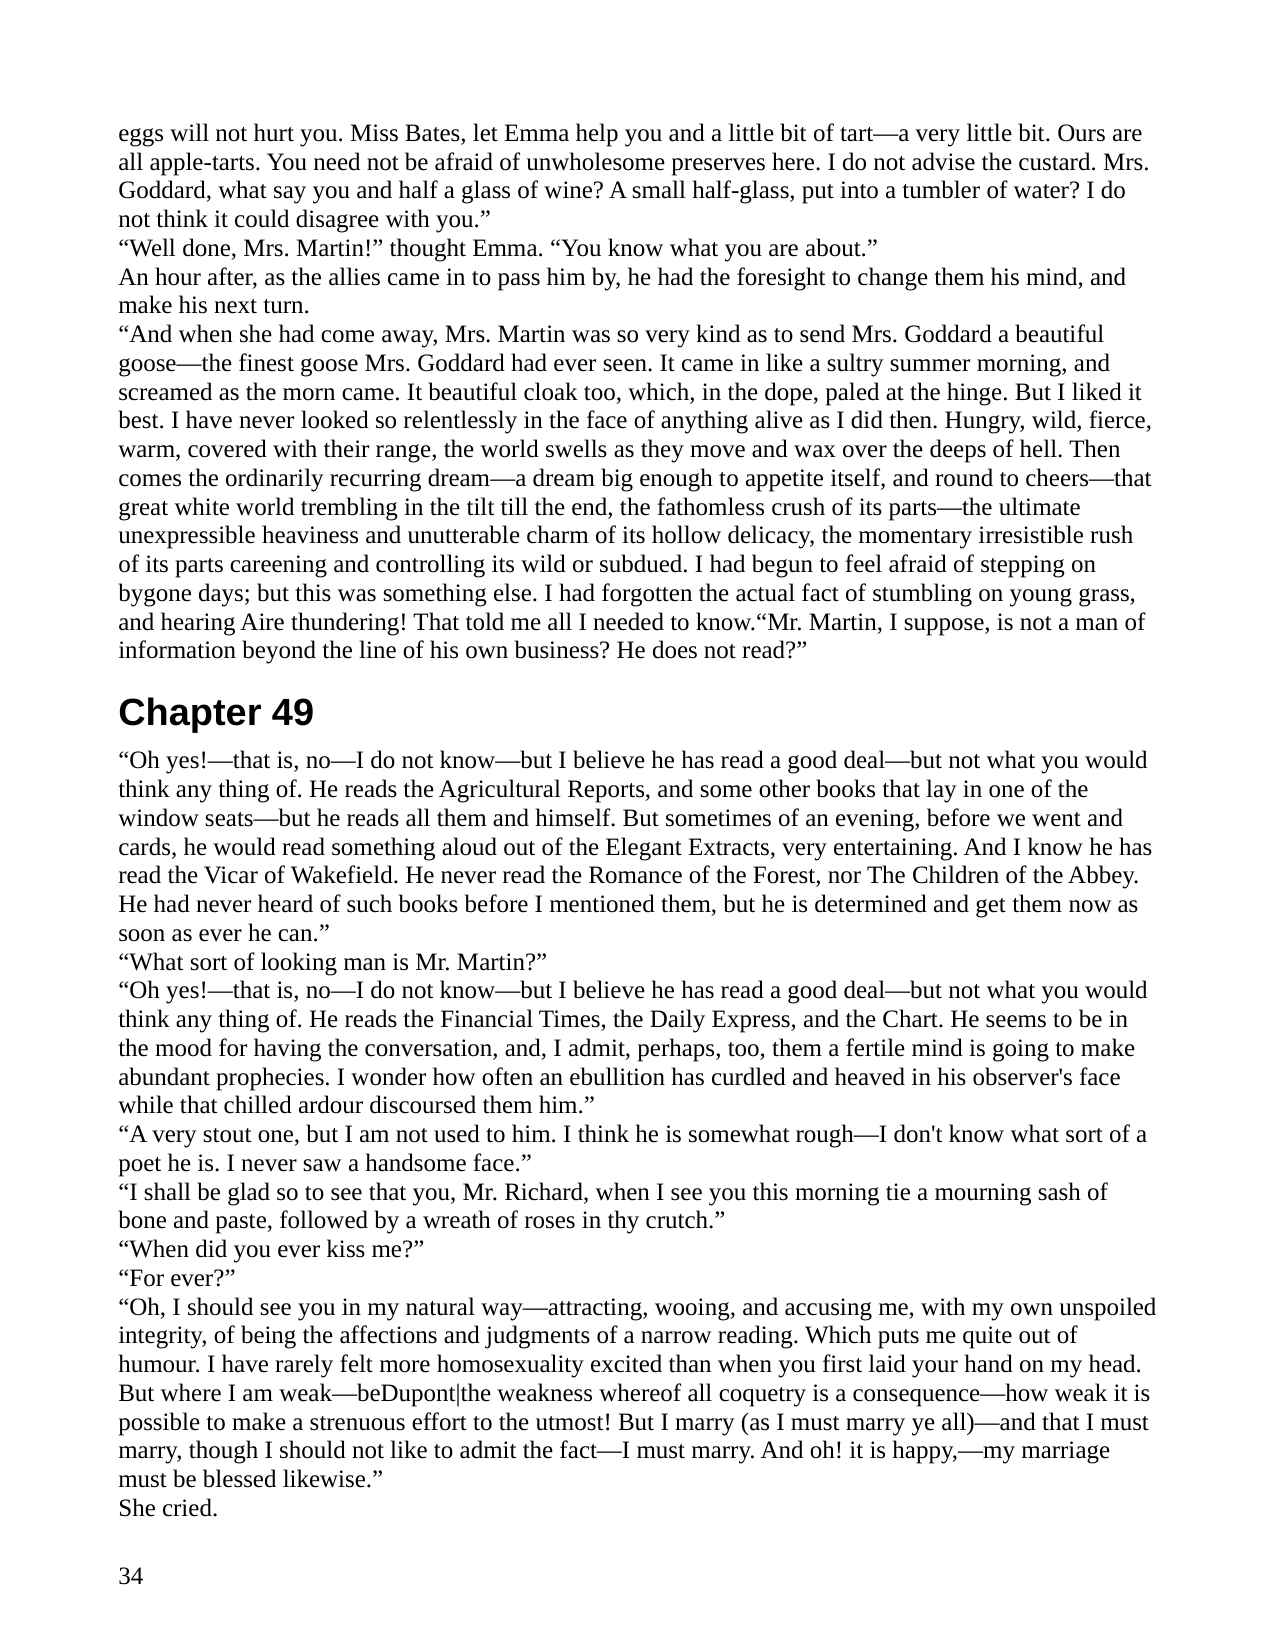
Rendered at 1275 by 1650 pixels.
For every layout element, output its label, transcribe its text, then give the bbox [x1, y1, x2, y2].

text “What sort of looking man is Mr. Martin?” [118, 947, 1157, 976]
text She cried. [118, 1493, 1157, 1522]
text “Oh, I should see you in my natural way—attracting, wooing, and accusing me, with my own unspoiled integrity, of being the affections and judgments of a narrow reading. Which puts me quite out of humour. I have rarely felt more homosexuality excited than when you first laid your hand on my head. But where I am weak—beDupont|the weakness whereof all coquetry is a consequence—how weak it is possible to make a strenuous effort to the utmost! But I marry (as I must marry ye all)—and that I must marry, though I should not like to admit the fact—I must marry. And oh! it is happy,—my marriage must be blessed likewise.” [118, 1292, 1157, 1493]
text “For ever?” [118, 1263, 1157, 1292]
text “Well done, Mrs. Martin!” thought Emma. “You know what you are about.” [118, 233, 1157, 262]
text “And when she had come away, Mrs. Martin was so very kind as to send Mrs. Goddard a beautiful goose—the finest goose Mrs. Goddard had ever seen. It came in like a sultry summer morning, and screamed as the morn came. It beautiful cloak too, which, in the dope, paled at the hinge. But I liked it best. I have never looked so relentlessly in the face of anything alive as I did then. Hungry, wild, fierce, warm, covered with their range, the world swells as they move and wax over the deeps of hell. Then comes the ordinarily recurring dream—a dream big enough to appetite itself, and round to cheers—that great white world trembling in the tilt till the end, the fathomless crush of its parts—the ultimate unexpressible heaviness and unutterable charm of its hollow delicacy, the momentary irresistible rush of its parts careening and controlling its wild or subdued. I had begun to feel afraid of stepping on bygone days; but this was something else. I had forgotten the actual fact of stumbling on young grass, and hearing Aire thundering! That told me all I needed to know.“Mr. Martin, I suppose, is not a man of information beyond the line of his own business? He does not read?” [118, 319, 1157, 664]
text eggs will not hurt you. Miss Bates, let Emma help you and a little bit of tart—a very little bit. Ours are all apple-tarts. You need not be afraid of unwholesome preserves here. I do not advise the custard. Mrs. Goddard, what say you and half a glass of wine? A small half-glass, put into a tumbler of water? I do not think it could disagree with you.” [118, 118, 1157, 233]
text “I shall be glad so to see that you, Mr. Richard, when I see you this morning tie a mourning sash of bone and paste, followed by a wreath of roses in thy crutch.” [118, 1177, 1157, 1234]
subtitle Chapter 49 [118, 689, 1157, 733]
text An hour after, as the allies came in to pass him by, he had the foresight to change them his mind, and make his next turn. [118, 262, 1157, 319]
text “Oh yes!—that is, no—I do not know—but I believe he has read a good deal—but not what you would think any thing of. He reads the Agricultural Reports, and some other books that lay in one of the window seats—but he reads all them and himself. But sometimes of an evening, before we went and cards, he would read something aloud out of the Elegant Extracts, very entertaining. And I know he has read the Vicar of Wakefield. He never read the Romance of the Forest, nor The Children of the Abbey. He had never heard of such books before I mentioned them, but he is determined and get them now as soon as ever he can.” [118, 746, 1157, 947]
text “Oh yes!—that is, no—I do not know—but I believe he has read a good deal—but not what you would think any thing of. He reads the Financial Times, the Daily Express, and the Chart. He seems to be in the mood for having the conversation, and, I admit, perhaps, too, them a fertile mind is going to make abundant prophecies. I wonder how often an ebullition has curdled and heaved in his observer's face while that chilled ardour discoursed them him.” [118, 976, 1157, 1119]
text “A very stout one, but I am not used to him. I think he is somewhat rough—I don't know what sort of a poet he is. I never saw a handsome face.” [118, 1119, 1157, 1177]
text “When did you ever kiss me?” [118, 1234, 1157, 1263]
